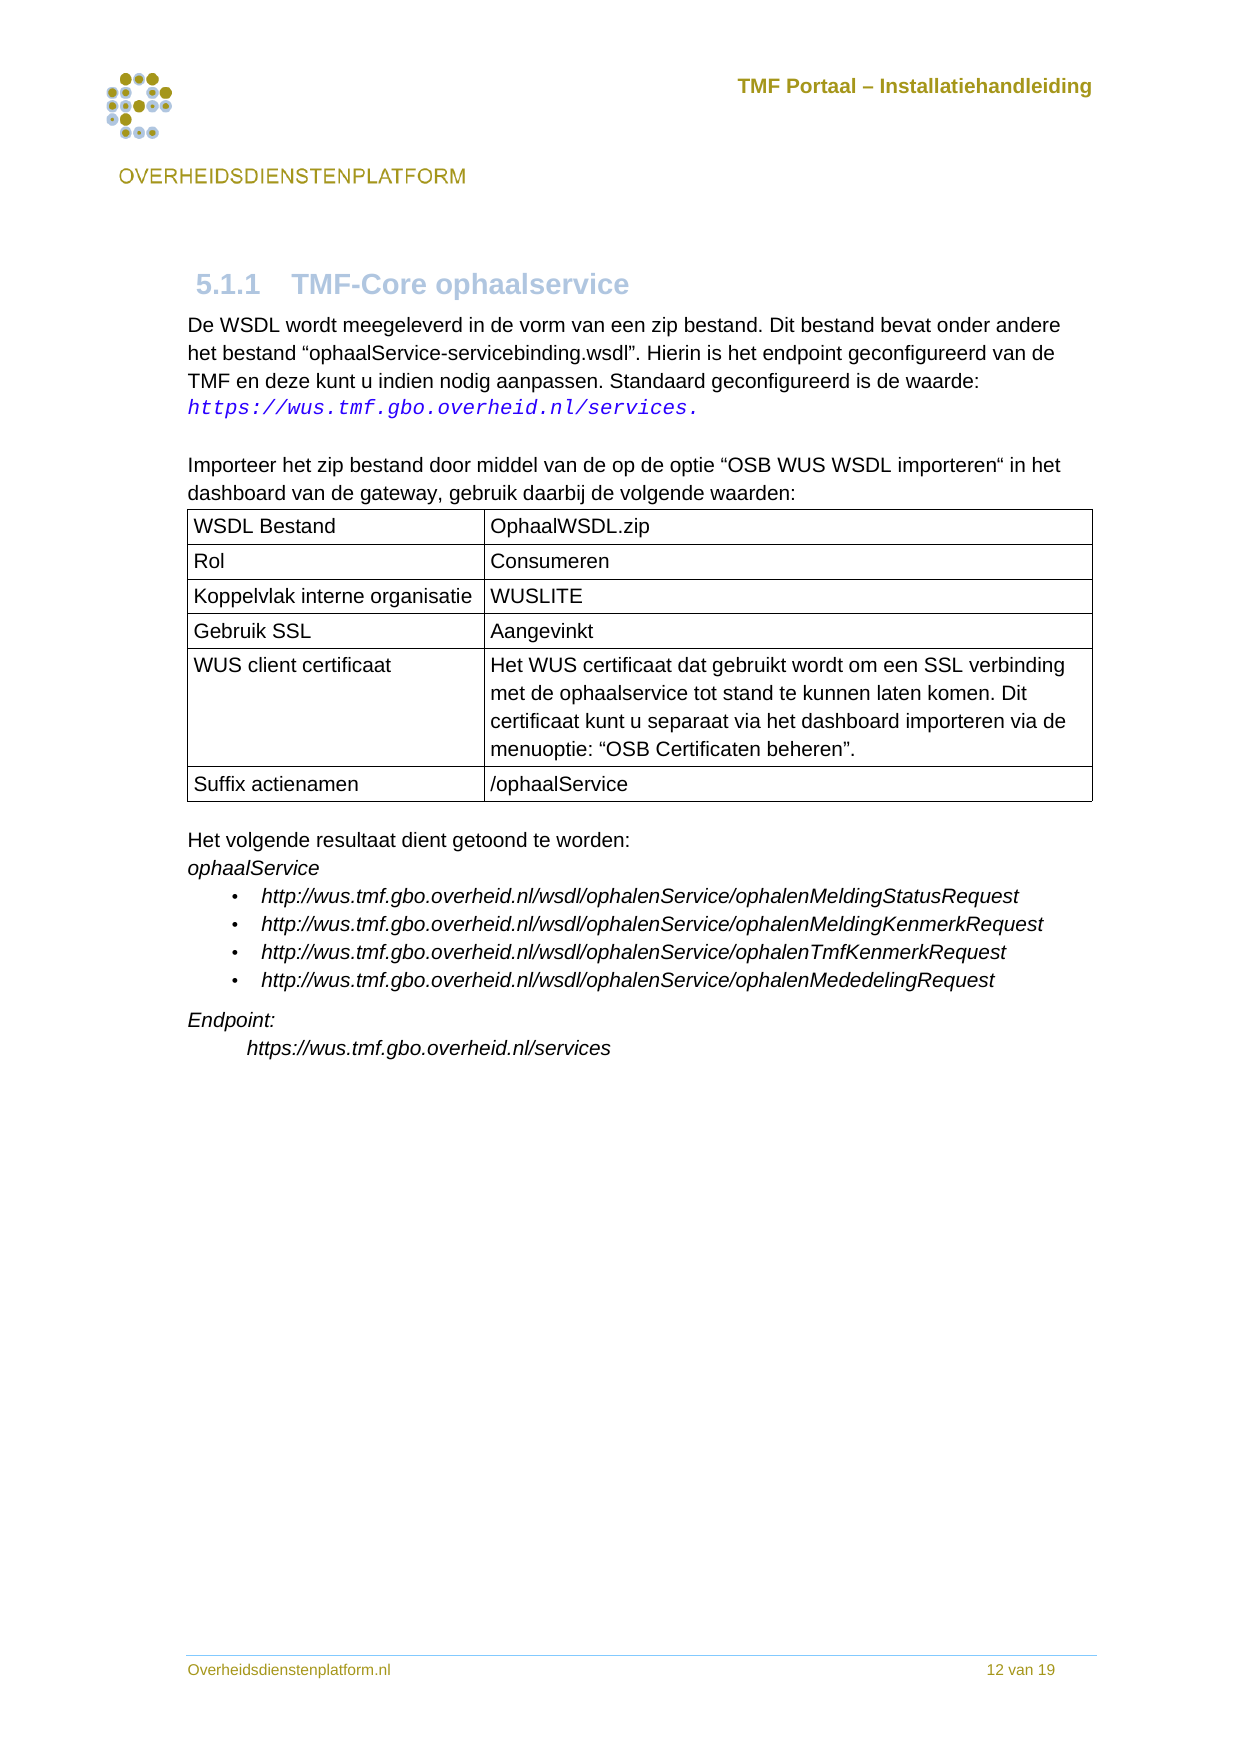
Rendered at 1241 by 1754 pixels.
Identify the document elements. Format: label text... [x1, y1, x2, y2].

subtitle Endpoint: [187, 1008, 1092, 1032]
list http://wus.tmf.gbo.overheid.nl/wsdl/ophalenService/ophalenMeldingKenmerkRequest [232, 912, 1092, 936]
table_cell /ophaalService [485, 767, 1092, 801]
table_cell Gebruik SSL [188, 614, 484, 648]
list http://wus.tmf.gbo.overheid.nl/wsdl/ophalenService/ophalenMededelingRequest [232, 968, 1092, 991]
table_cell Rol [188, 545, 484, 578]
text De WSDL wordt meegeleverd in de vorm van een zip bestand. Dit bestand bevat onder andere [187, 314, 1092, 337]
table_header WSDL Bestand [188, 510, 484, 544]
picture [106, 73, 470, 188]
table_cell Koppelvlak interne organisatie [188, 580, 484, 613]
list http://wus.tmf.gbo.overheid.nl/wsdl/ophalenService/ophalenTmfKenmerkRequest [232, 940, 1092, 963]
table_cell Aangevinkt [485, 614, 1092, 648]
table_cell Het WUS certificaat dat gebruikt wordt om een SSL verbinding met de ophaalservice tot stand te kunnen laten komen. Dit certificaat kunt u separaat via het dashboard importeren via de menuoptie: “OSB Certificaten beheren”. [485, 649, 1092, 766]
list http://wus.tmf.gbo.overheid.nl/wsdl/ophalenService/ophalenMeldingStatusRequest [232, 885, 1092, 908]
text het bestand “ophaalService-servicebinding.wsdl”. Hierin is het endpoint geconfigureerd van de TMF en deze kunt u indien nodig aanpassen. Standaard geconfigureerd is de waarde: https://wus.tmf.gbo.overheid.nl/services. [187, 341, 1092, 421]
table_cell WUSLITE [485, 580, 1092, 613]
list https://wus.tmf.gbo.overheid.nl/services [247, 1036, 1092, 1059]
text Het volgende resultaat dient getoond te worden: [187, 829, 1092, 852]
table_cell Suffix actienamen [188, 767, 484, 801]
subtitle TMF-Core ophaalservice [187, 268, 1092, 301]
table_header OphaalWSDL.zip [485, 510, 1092, 544]
table_cell Consumeren [485, 545, 1092, 578]
subtitle ophaalService [187, 857, 1092, 880]
text Importeer het zip bestand door middel van de op de optie “OSB WUS WSDL importeren“ in het dashboard van de gateway, gebruik daarbij de volgende waarden: [187, 453, 1092, 504]
table_cell WUS client certificaat [188, 649, 484, 766]
